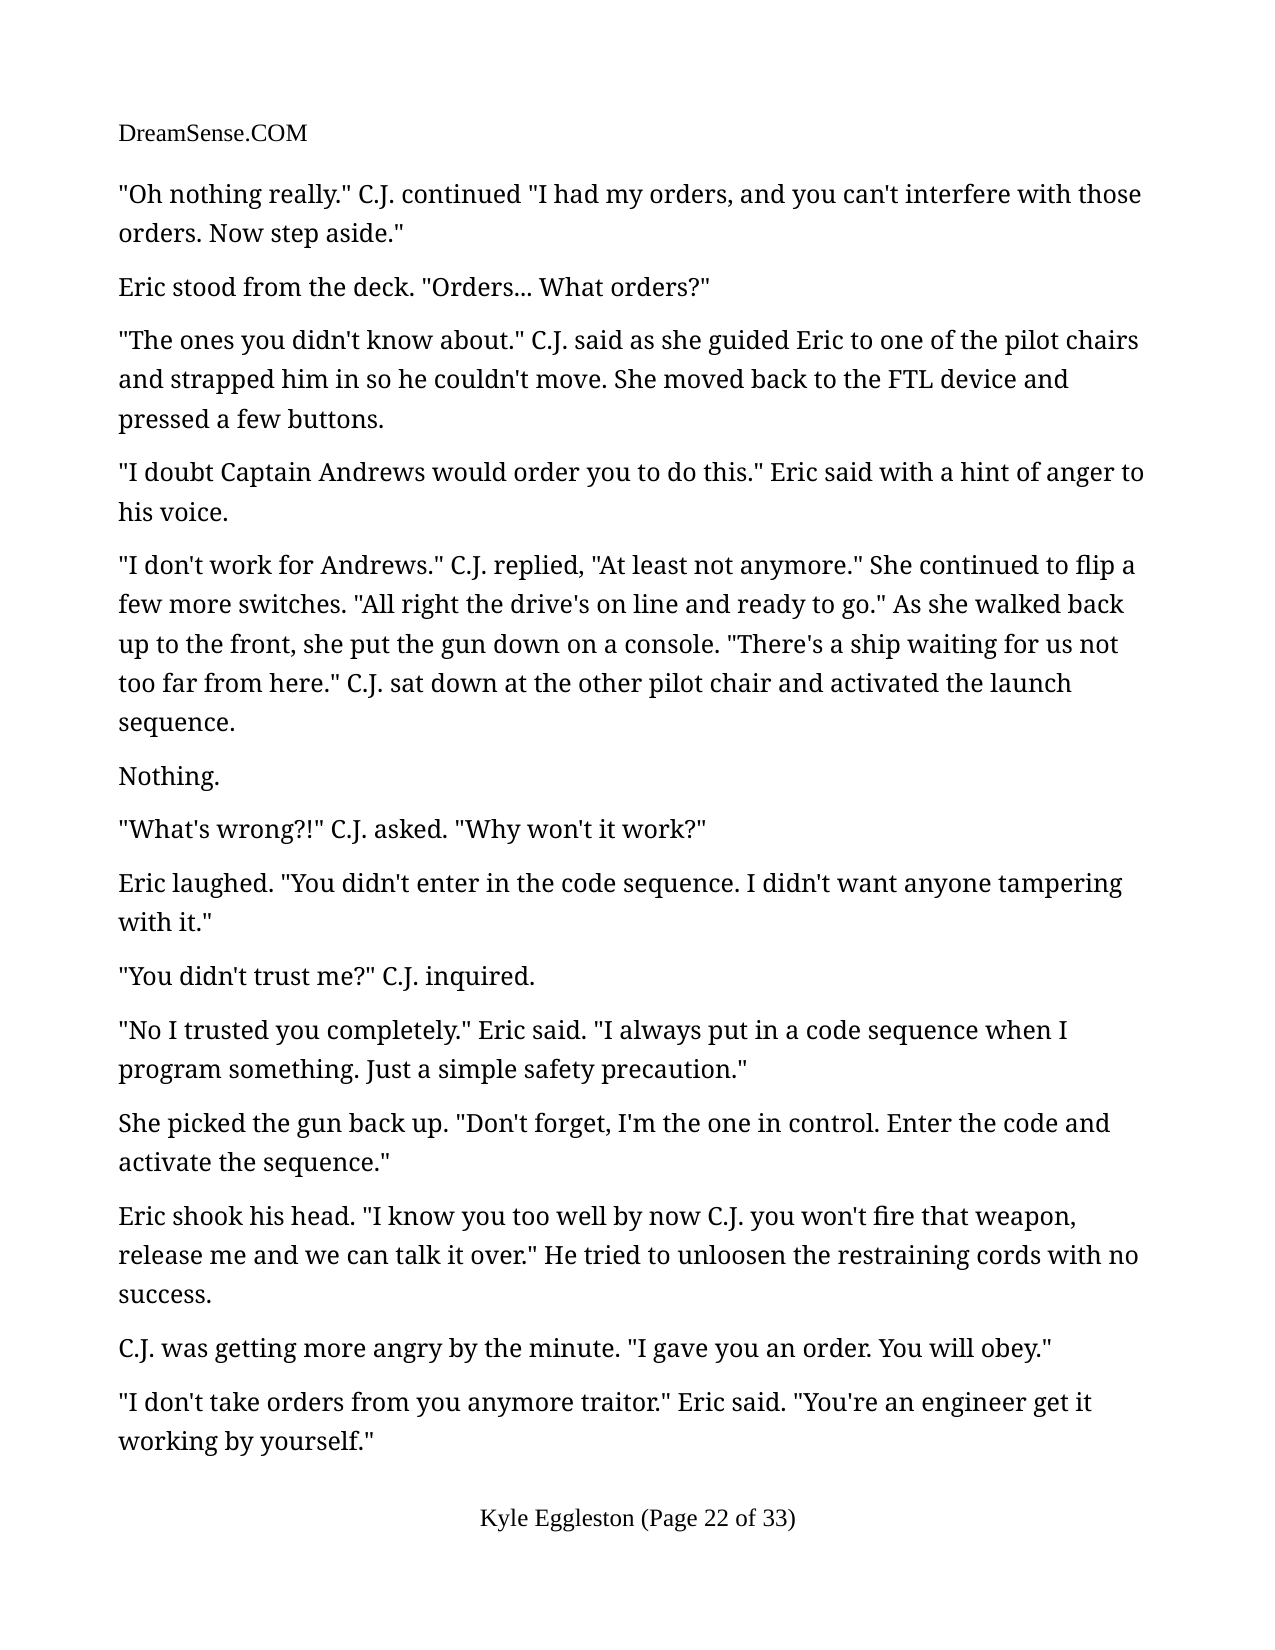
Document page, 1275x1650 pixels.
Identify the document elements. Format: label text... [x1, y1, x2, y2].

text "The ones you didn't know about." C.J. said as she guided Eric to one of the pilot chairs and strapped him in so he couldn't move. She moved back to the FTL device and pressed a few buttons. [118, 323, 1157, 435]
text Eric shook his head. "I know you too well by now C.J. you won't fire that weapon, release me and we can talk it over." He tried to unloosen the restraining cords with no success. [118, 1198, 1157, 1311]
text Nothing. [118, 758, 1157, 792]
text She picked the gun back up. "Don't forget, I'm the one in control. Enter the code and activate the sequence." [118, 1106, 1157, 1179]
text Eric stood from the deck. "Orders... What orders?" [118, 269, 1157, 303]
text C.J. was getting more angry by the minute. "I gave you an order. You will obey." [118, 1331, 1157, 1364]
text "I don't work for Andrews." C.J. replied, "At least not anymore." She continued to flip a few more switches. "All right the drive's on line and ready to go." As she walked back up to the front, she put the gun down on a console. "There's a ship waiting for us not too far from here." C.J. sat down at the other pilot chair and activated the launch sequence. [118, 548, 1157, 739]
text "You didn't trust me?" C.J. inquired. [118, 959, 1157, 993]
text "Oh nothing really." C.J. continued "I had my orders, and you can't interfere with those orders. Now step aside." [118, 176, 1157, 249]
text "I doubt Captain Andrews would order you to do this." Eric said with a hint of anger to his voice. [118, 455, 1157, 528]
text "What's wrong?!" C.J. asked. "Why won't it work?" [118, 812, 1157, 846]
text "I don't take orders from you anymore traitor." Eric said. "You're an engineer get it working by yourself." [118, 1384, 1157, 1457]
text "No I trusted you completely." Eric said. "I always put in a code sequence when I program something. Just a simple safety precaution." [118, 1013, 1157, 1086]
text Eric laughed. "You didn't enter in the code sequence. I didn't want anyone tampering with it." [118, 866, 1157, 939]
